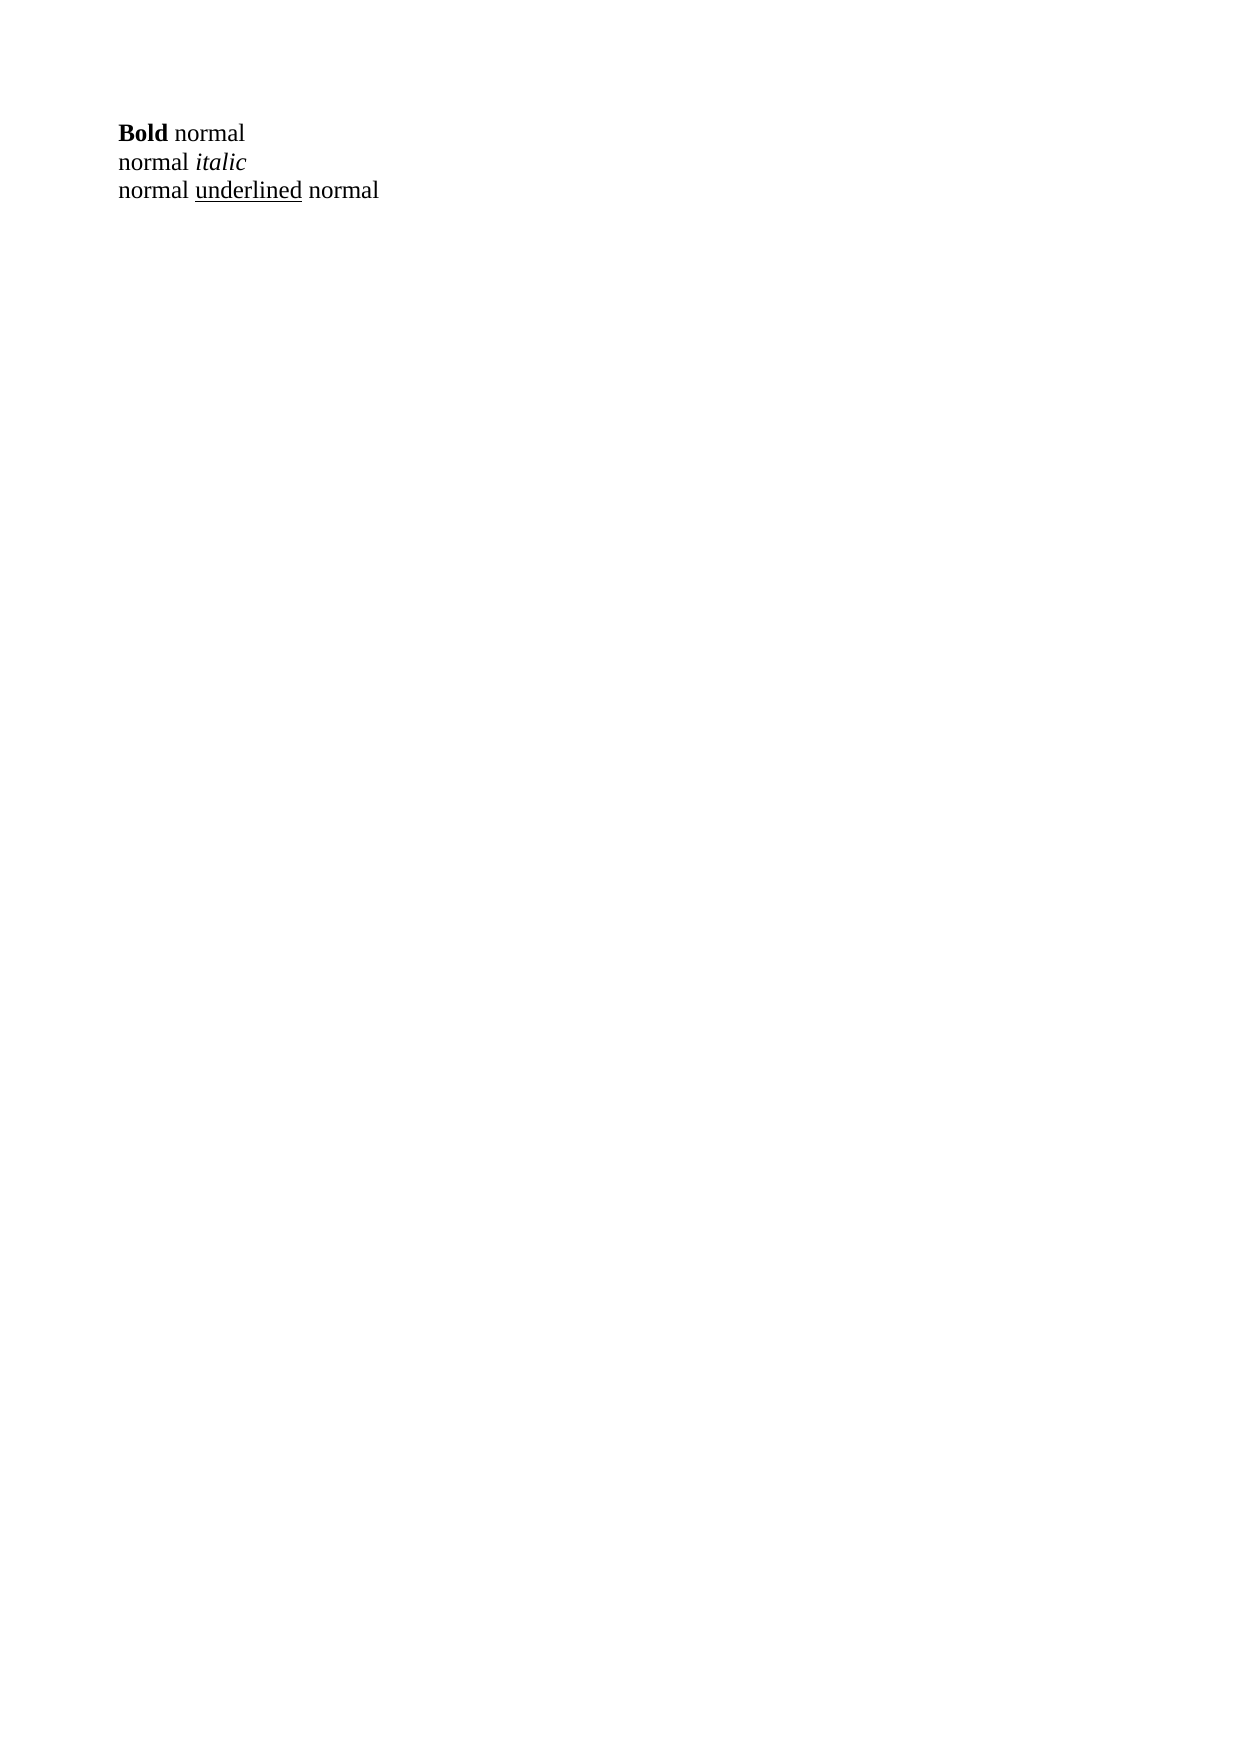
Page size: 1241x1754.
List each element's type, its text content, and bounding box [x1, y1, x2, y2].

text Bold normal [118, 118, 1122, 147]
text normal italic [118, 147, 1122, 176]
text normal underlined normal [118, 176, 1122, 204]
